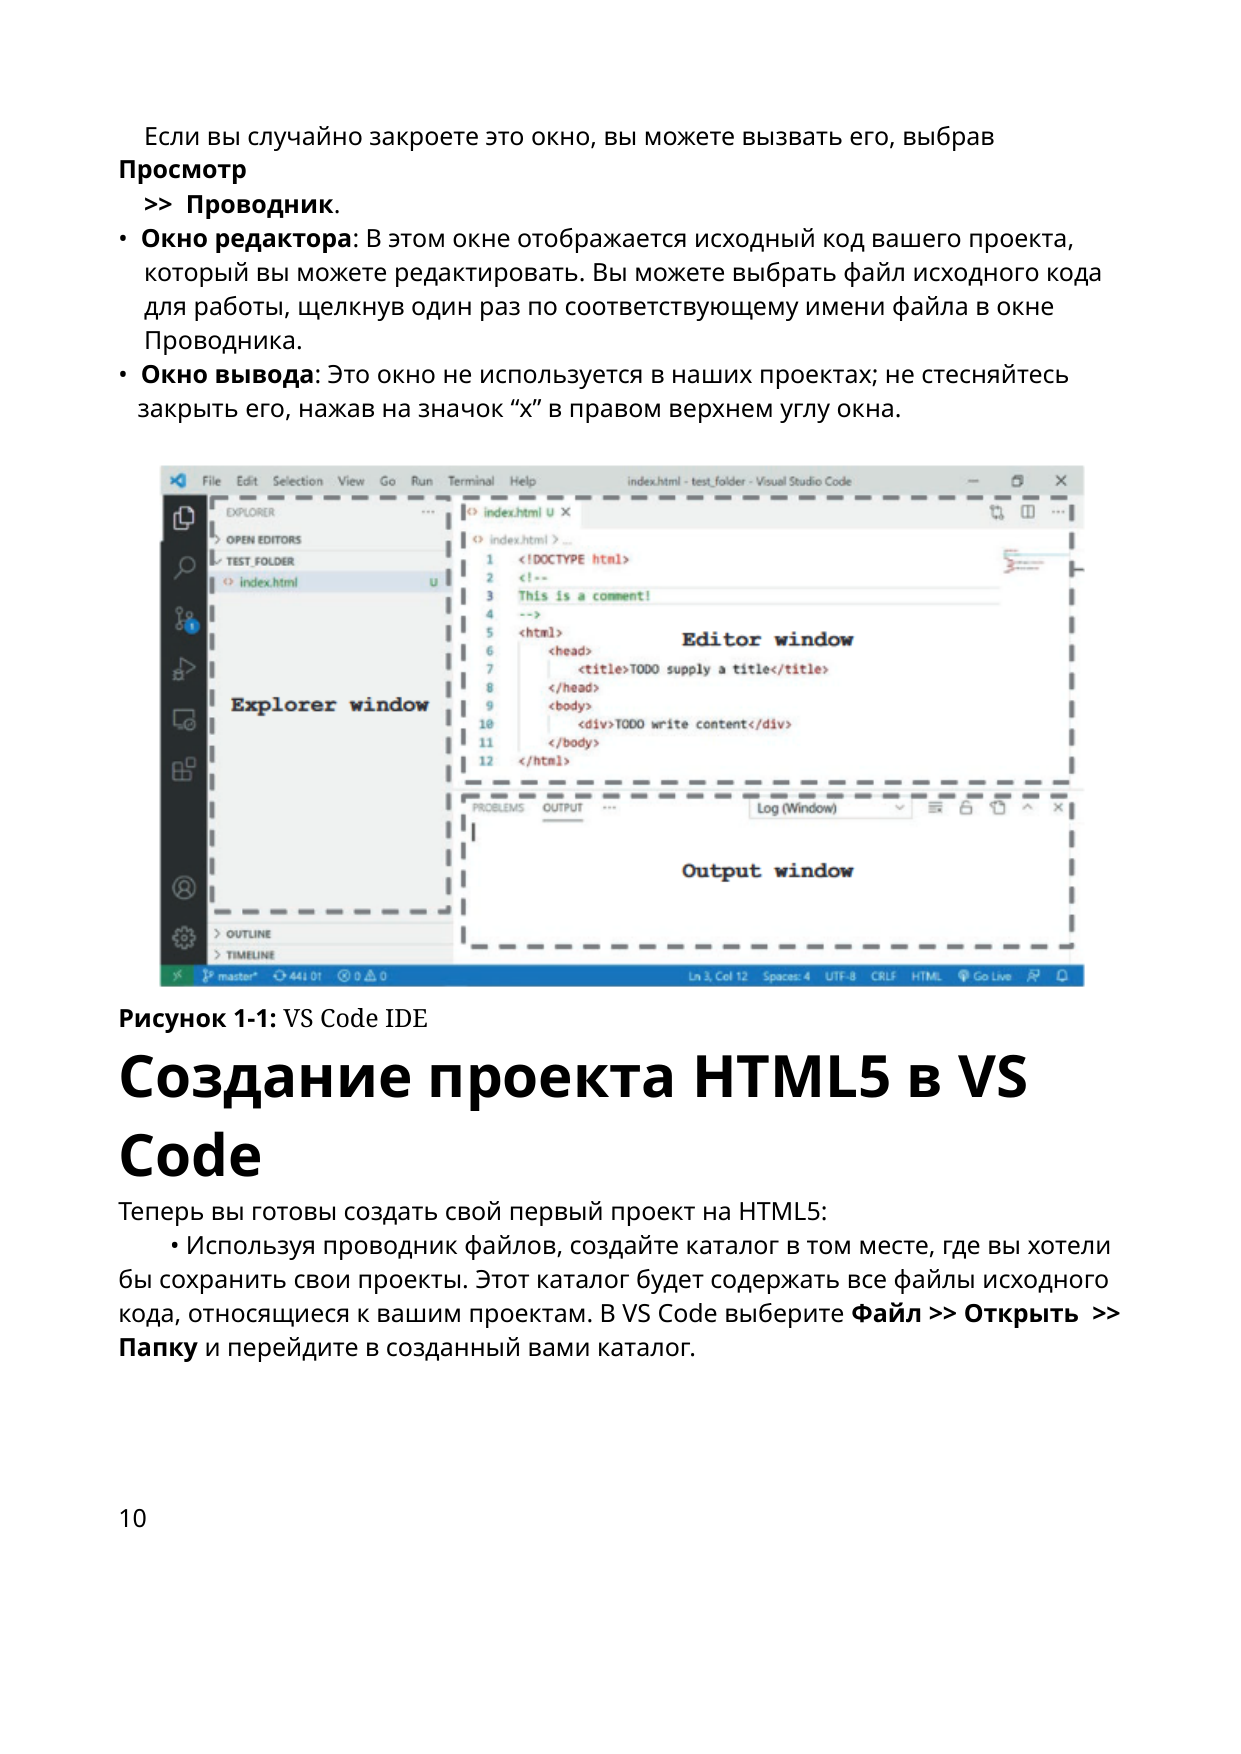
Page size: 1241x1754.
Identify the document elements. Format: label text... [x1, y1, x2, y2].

text >> Проводник. [118, 186, 1122, 220]
text Проводника. [118, 322, 1122, 357]
picture [141, 458, 1099, 1001]
text • Окно вывода: Это окно не используется в наших проектах; не стесняйтесь [118, 357, 1122, 391]
text • Окно редактора: В этом окне отображается исходный код вашего проекта, [118, 220, 1122, 254]
text Рисунок 1-1: VS Code IDE [118, 459, 1122, 1035]
text для работы, щелкнув один раз по соответствующему имени файла в окне [118, 288, 1122, 322]
text который вы можете редактировать. Вы можете выбрать файл исходного кода [118, 254, 1122, 288]
text • Используя проводник файлов, создайте каталог в том месте, где вы хотели бы сохранить свои проекты. Этот каталог будет содержать все файлы исходного кода, относящиеся к вашим проектам. В VS Code выберите Файл >> Открыть >> Папку и перейдите в созданный вами каталог. [118, 1228, 1122, 1364]
text Теперь вы готовы создать свой первый проект на HTML5: [118, 1194, 1122, 1228]
text закрыть его, нажав на значок “x” в правом верхнем углу окна. [118, 391, 1122, 425]
text Создание проекта HTML5 в VS Code [118, 1035, 1122, 1194]
text Если вы случайно закроете это окно, вы можете вызвать его, выбрав Просмотр [118, 118, 1122, 186]
text 10 [118, 1466, 1122, 1534]
